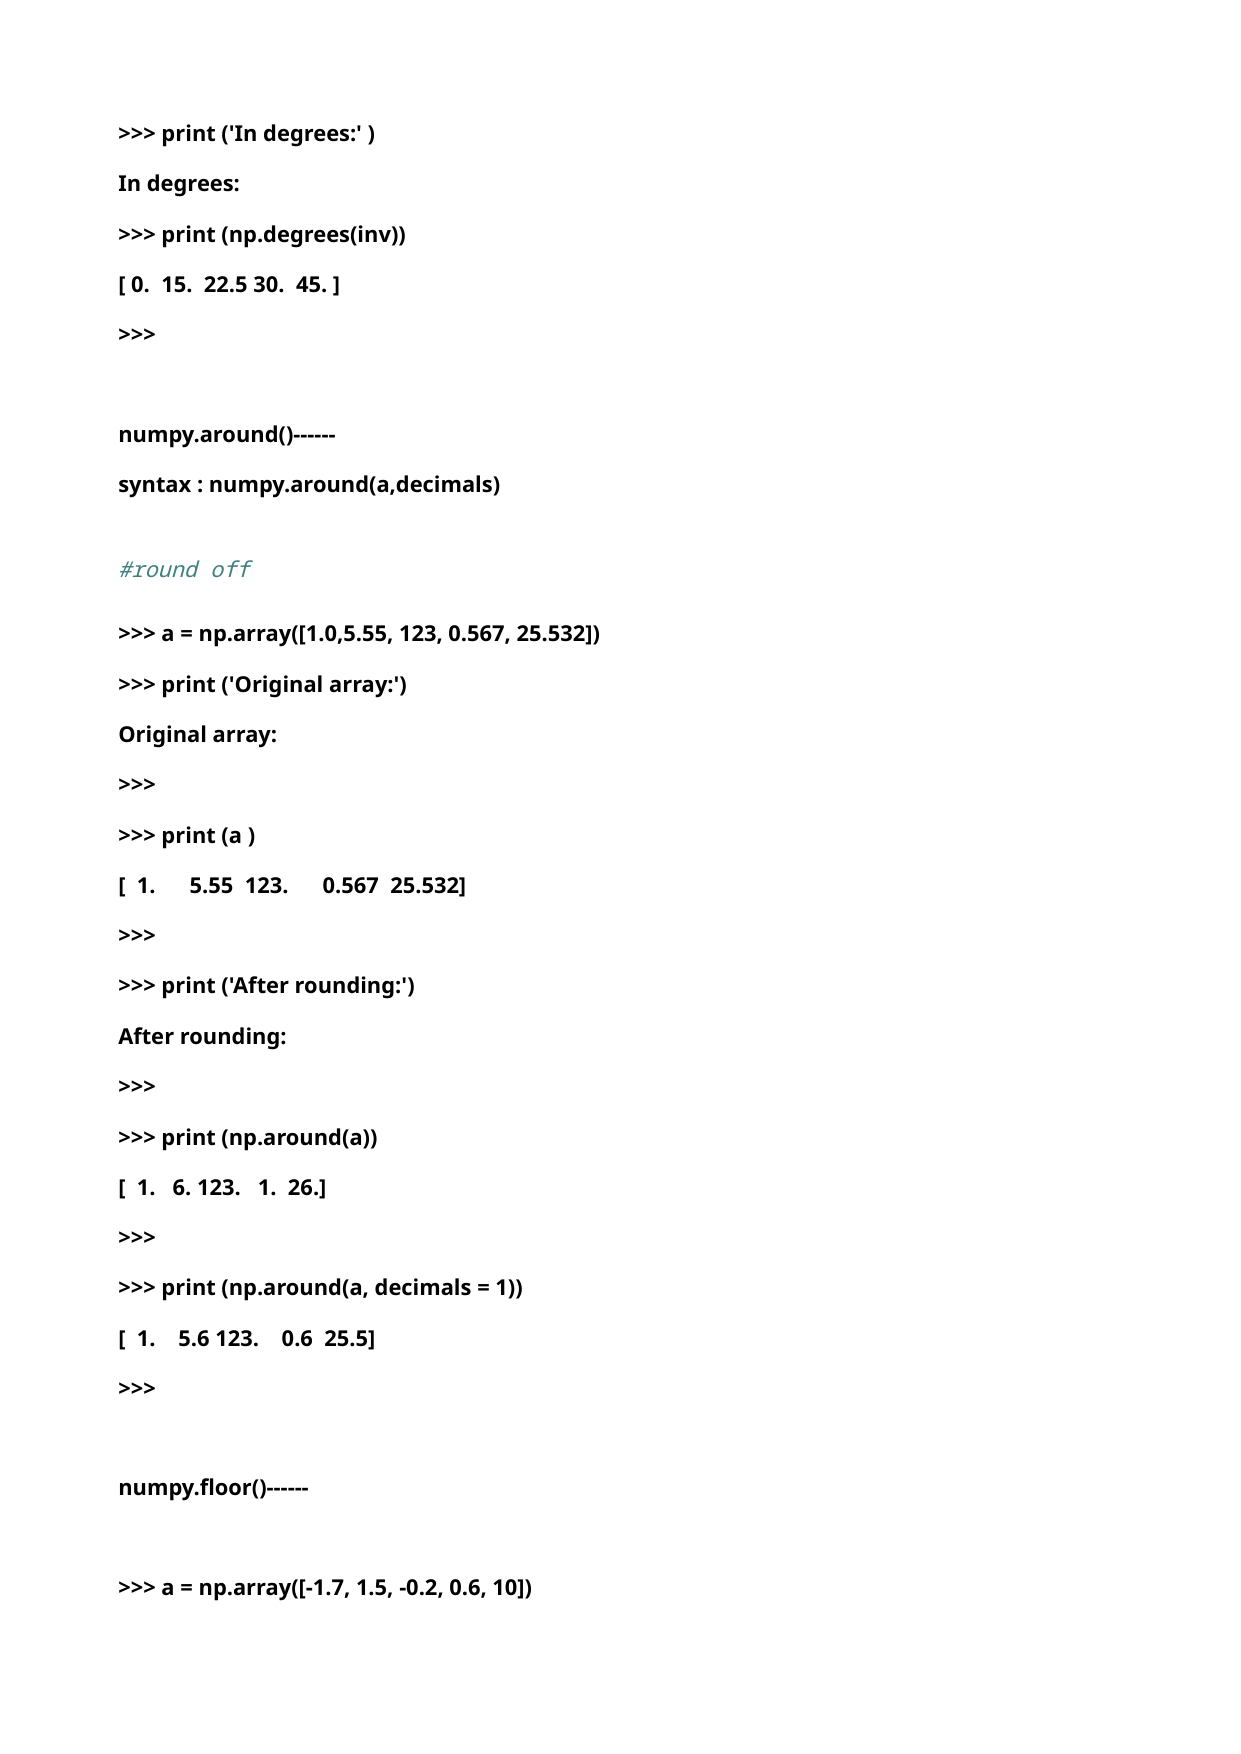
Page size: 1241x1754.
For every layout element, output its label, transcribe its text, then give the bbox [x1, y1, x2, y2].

text numpy.around()------ [118, 419, 1122, 448]
text >>> a = np.array([1.0,5.55, 123, 0.567, 25.532]) [118, 584, 1122, 648]
text >>> [118, 769, 1122, 799]
text >>> [118, 1222, 1122, 1252]
text >>> print (a ) [118, 819, 1122, 849]
text syntax : numpy.around(a,decimals) [118, 469, 1122, 499]
text #round off [118, 554, 1122, 584]
text [ 1. 5.55 123. 0.567 25.532] [118, 870, 1122, 900]
text >>> print (np.around(a, decimals = 1)) [118, 1272, 1122, 1302]
text [ 1. 6. 123. 1. 26.] [118, 1172, 1122, 1202]
text >>> [118, 1071, 1122, 1101]
text >>> [118, 1373, 1122, 1403]
text [ 0. 15. 22.5 30. 45. ] [118, 269, 1122, 299]
text >>> print ('After rounding:') [118, 971, 1122, 1000]
text [ 1. 5.6 123. 0.6 25.5] [118, 1323, 1122, 1352]
text >>> [118, 319, 1122, 349]
text Original array: [118, 719, 1122, 749]
text >>> print ('Original array:') [118, 669, 1122, 698]
text >>> print (np.around(a)) [118, 1121, 1122, 1151]
text >>> a = np.array([-1.7, 1.5, -0.2, 0.6, 10]) [118, 1572, 1122, 1602]
text numpy.floor()------ [118, 1472, 1122, 1502]
text >>> [118, 920, 1122, 950]
text In degrees: [118, 168, 1122, 198]
text >>> print ('In degrees:' ) [118, 118, 1122, 148]
text >>> print (np.degrees(inv)) [118, 219, 1122, 248]
text After rounding: [118, 1021, 1122, 1051]
